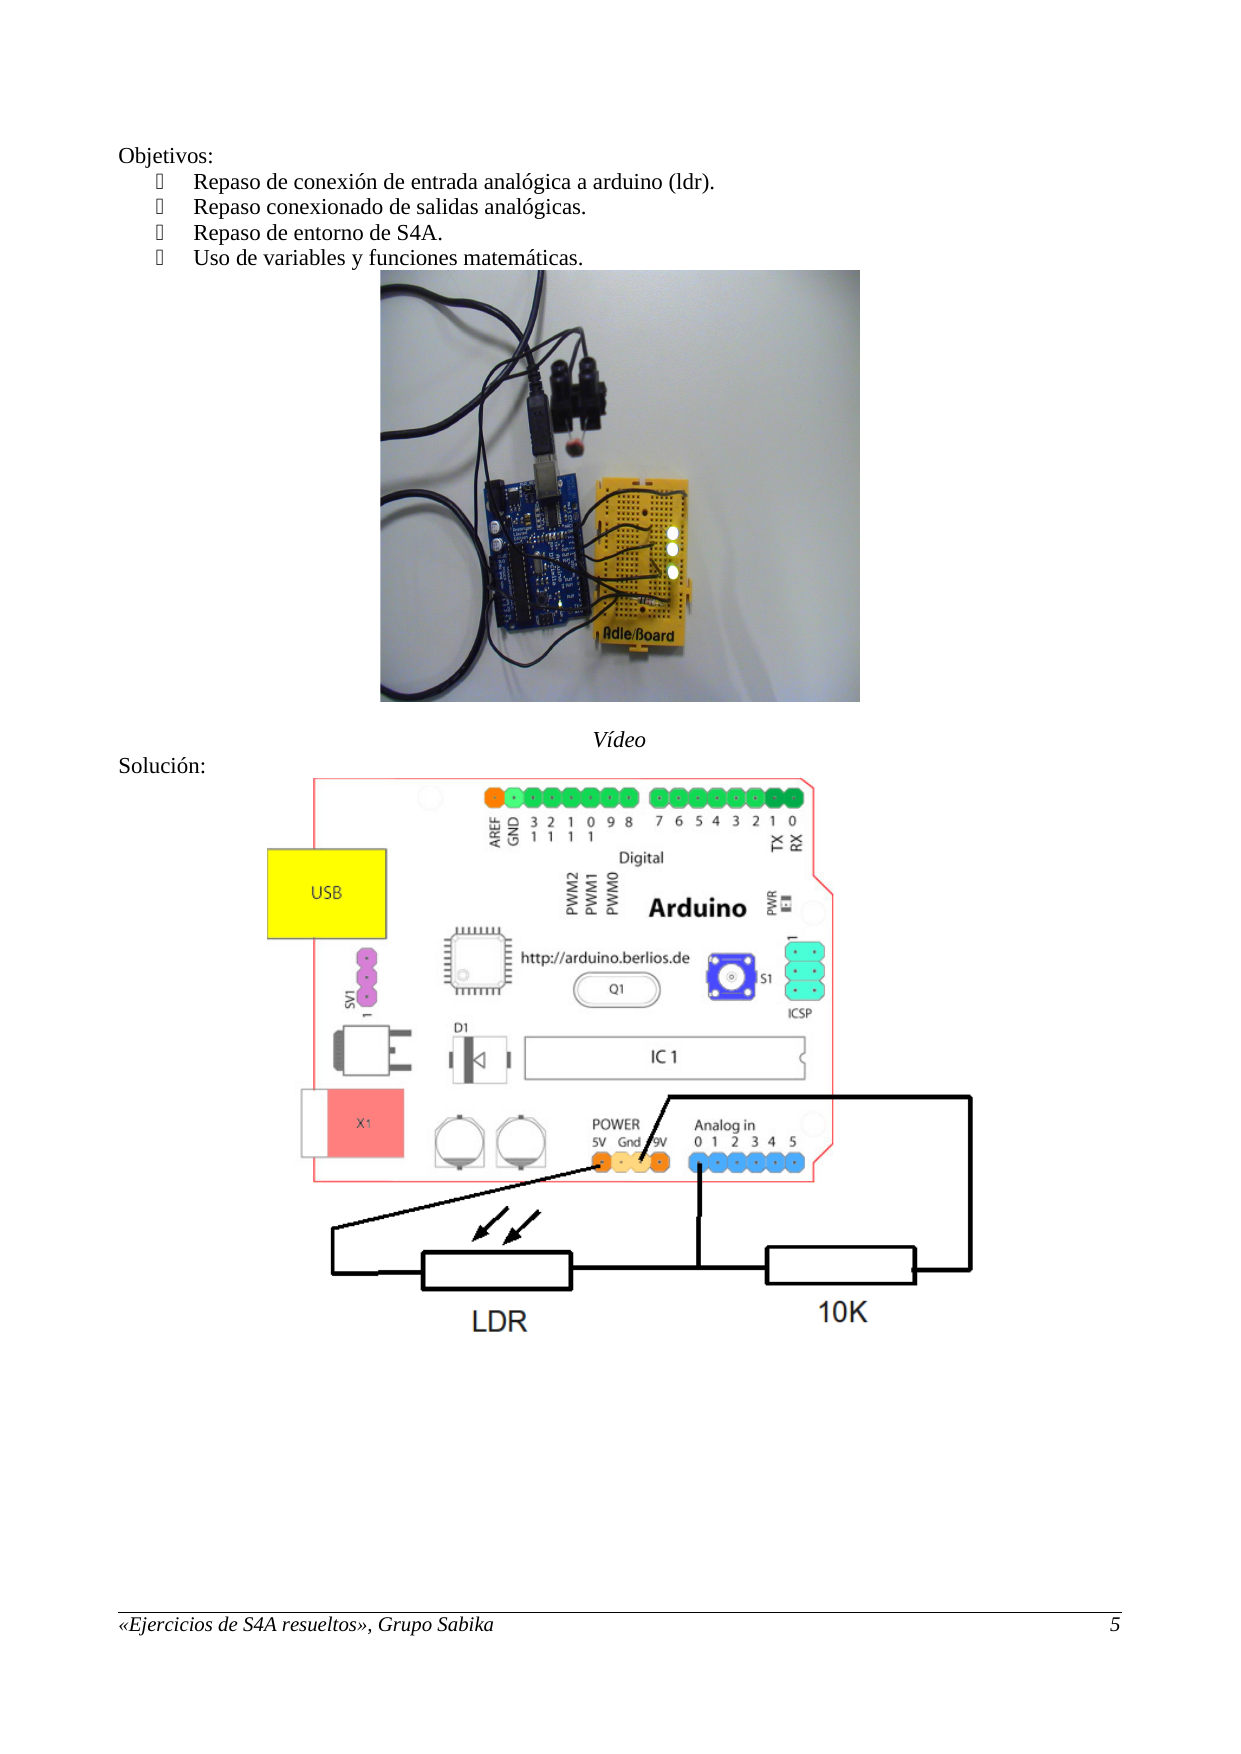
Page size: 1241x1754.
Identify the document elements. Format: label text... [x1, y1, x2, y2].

list Uso de variables y funciones matemáticas. [584, 245, 1122, 271]
picture [267, 778, 974, 1346]
list Repaso conexionado de salidas analógicas. [156, 194, 193, 220]
list Repaso conexionado de salidas analógicas. [587, 194, 1122, 220]
list Repaso de entorno de S4A. [443, 220, 1122, 245]
text Vídeo [648, 727, 1122, 753]
text Vídeo [118, 727, 593, 753]
list Repaso de entorno de S4A. [156, 220, 193, 245]
text Objetivos: [118, 143, 1122, 169]
text Solución: [206, 753, 1122, 778]
list Uso de variables y funciones matemáticas. [156, 245, 193, 271]
picture [380, 270, 860, 702]
list Repaso de conexión de entrada analógica a arduino (ldr). [716, 169, 1122, 194]
